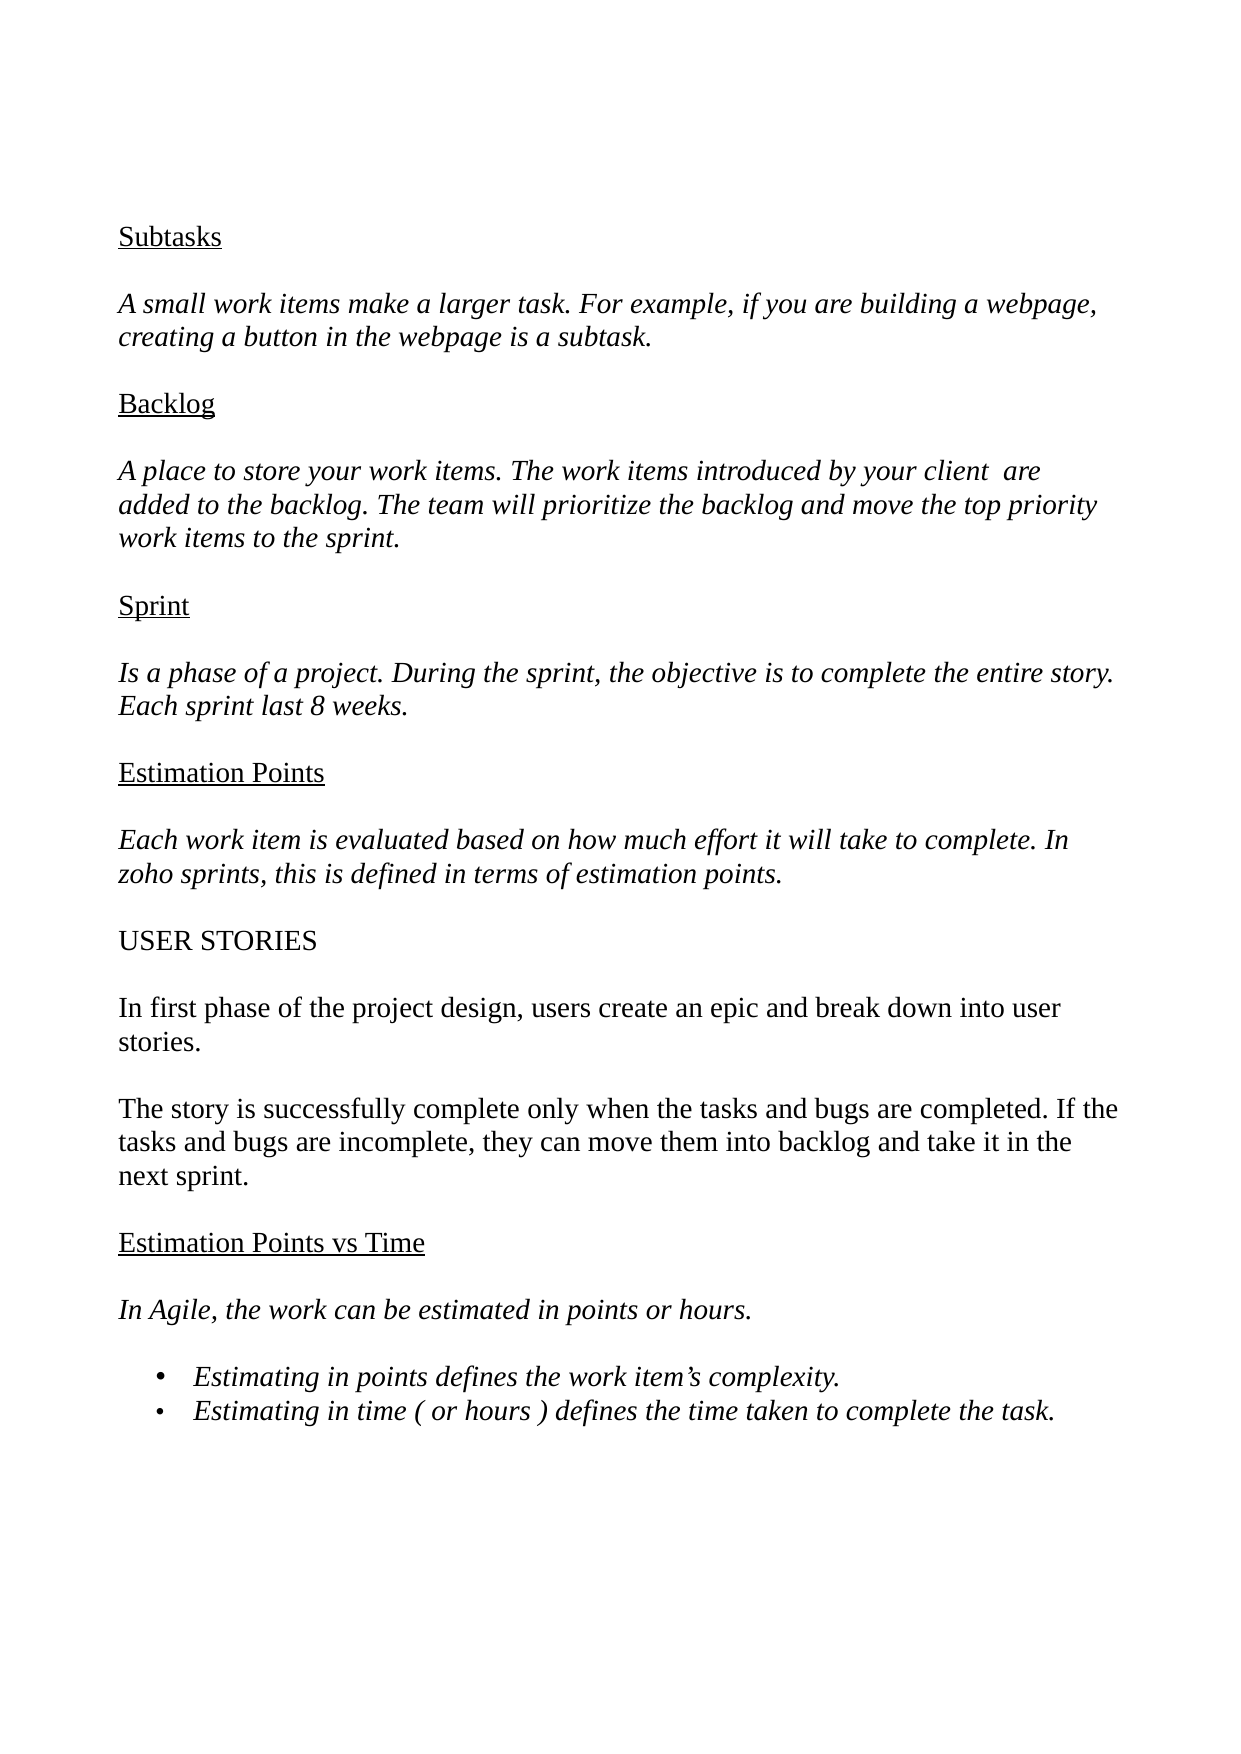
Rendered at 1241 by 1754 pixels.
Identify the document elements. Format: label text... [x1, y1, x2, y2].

text A place to store your work items. The work items introduced by your client are added to the backlog. The team will prioritize the backlog and move the top priority work items to the sprint. [118, 453, 1122, 554]
text Each work item is evaluated based on how much effort it will take to complete. In zoho sprints, this is defined in terms of estimation points. [118, 822, 1122, 889]
text Is a phase of a project. During the sprint, the objective is to complete the entire story. [118, 655, 1122, 688]
text Sprint [118, 588, 1122, 621]
text In first phase of the project design, users create an epic and break down into user stories. [118, 990, 1122, 1057]
list Estimating in time ( or hours ) defines the time taken to complete the task. [156, 1393, 1122, 1426]
text The story is successfully complete only when the tasks and bugs are completed. If the tasks and bugs are incomplete, they can move them into backlog and take it in the next sprint. [118, 1091, 1122, 1191]
text Estimation Points [118, 755, 1122, 789]
text Each sprint last 8 weeks. [118, 688, 1122, 722]
text USER STORIES [118, 923, 1122, 957]
text A small work items make a larger task. For example, if you are building a webpage, creating a button in the webpage is a subtask. [118, 286, 1122, 353]
text Estimation Points vs Time [118, 1225, 1122, 1258]
text Subtasks [118, 219, 1122, 252]
list Estimating in points defines the work item’s complexity. [156, 1359, 1122, 1393]
text In Agile, the work can be estimated in points or hours. [118, 1292, 1122, 1326]
text Backlog [118, 386, 1122, 420]
